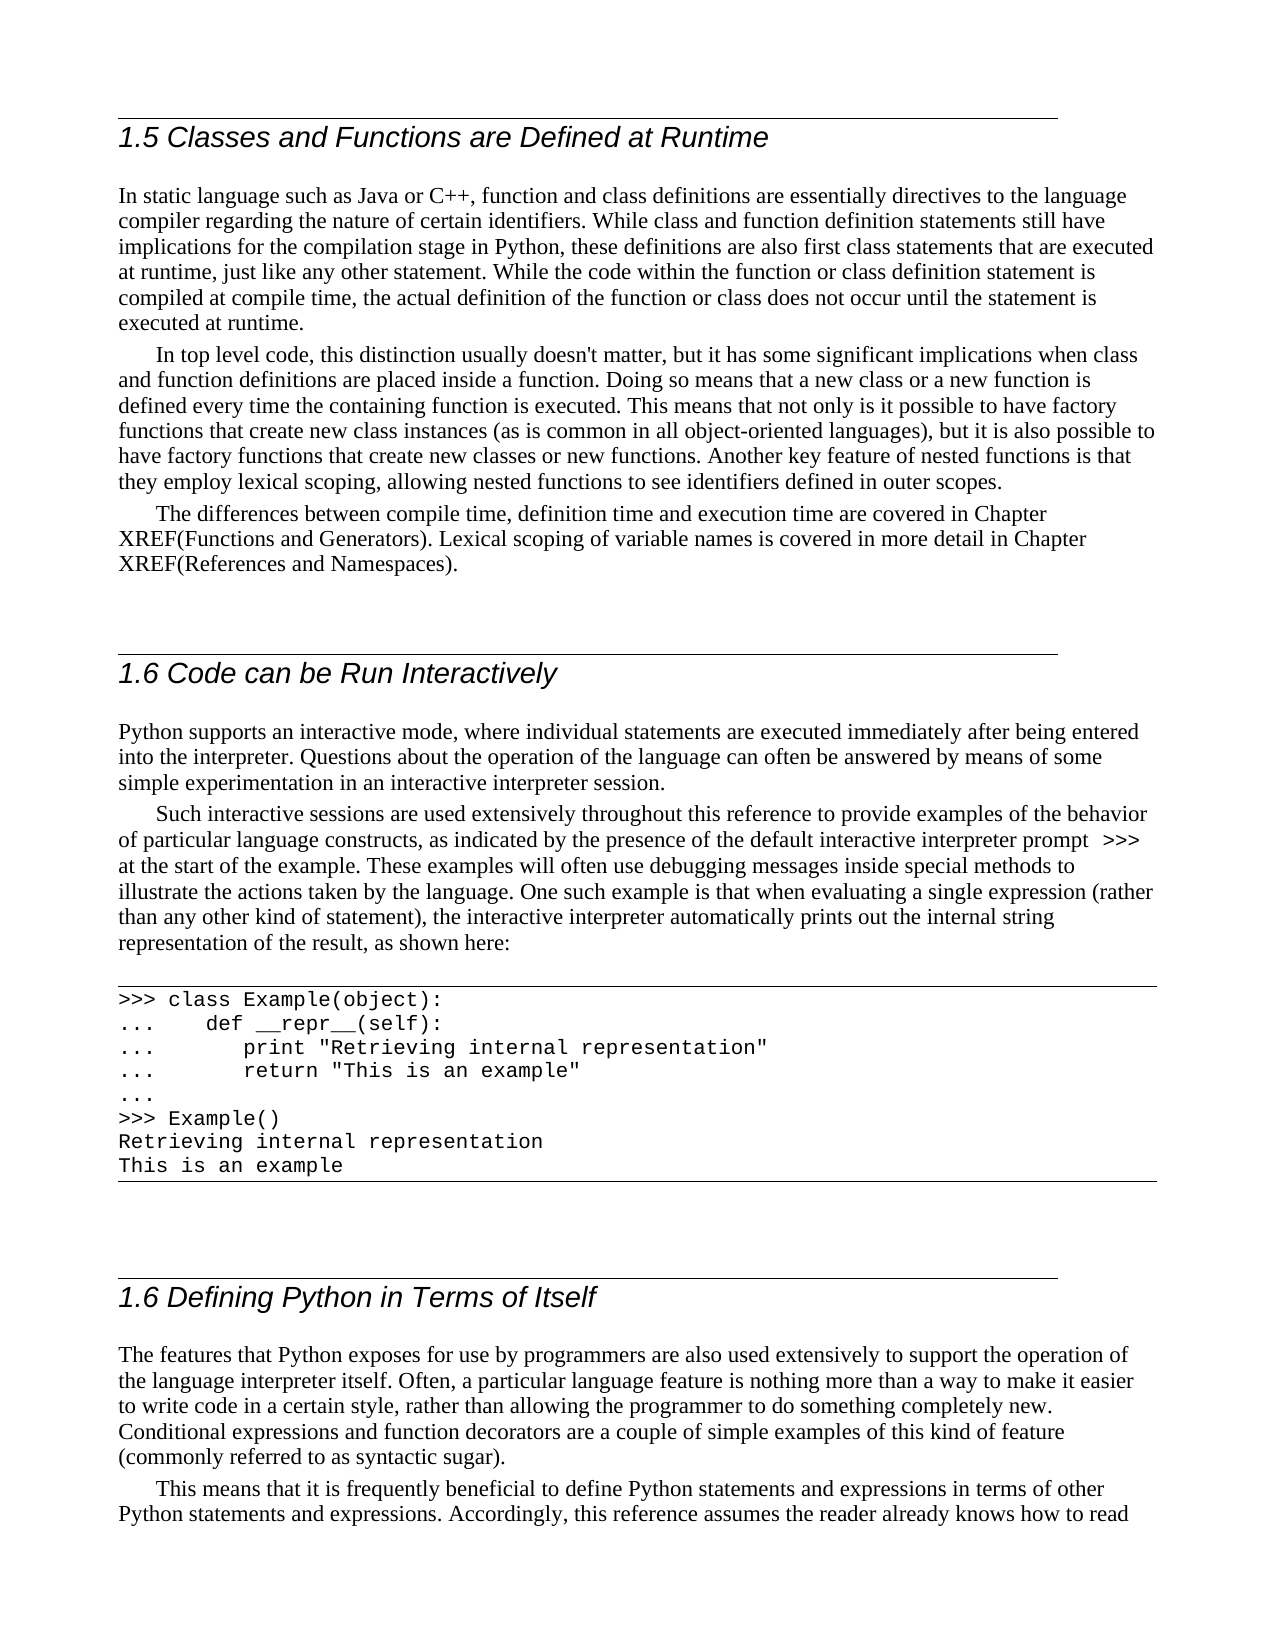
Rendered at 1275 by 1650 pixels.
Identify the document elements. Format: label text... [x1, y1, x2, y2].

text In static language such as Java or C++, function and class definitions are essentially directives to the language compiler regarding the nature of certain identifiers. While class and function definition statements still have implications for the compilation stage in Python, these definitions are also first class statements that are executed at runtime, just like any other statement. While the code within the function or class definition statement is compiled at compile time, the actual definition of the function or class does not occur until the statement is executed at runtime. [118, 183, 1157, 336]
text Python supports an interactive mode, where individual statements are executed immediately after being entered into the interpreter. Questions about the operation of the language can often be answered by means of some simple experimentation in an interactive interpreter session. [118, 719, 1157, 795]
text This means that it is frequently beneficial to define Python statements and expressions in terms of other Python statements and expressions. Accordingly, this reference assumes the reader already knows how to read [118, 1476, 1157, 1527]
text Such interactive sessions are used extensively throughout this reference to provide examples of the behavior of particular language constructs, as indicated by the presence of the default interactive interpreter prompt >>> at the start of the example. These examples will often use debugging messages inside special methods to illustrate the actions taken by the language. One such example is that when evaluating a single expression (rather than any other kind of statement), the interactive interpreter automatically prints out the internal string representation of the result, as shown here: [118, 801, 1157, 955]
text Retrieving internal representation [118, 1131, 1157, 1155]
subtitle 1.5 Classes and Functions are Defined at Runtime [118, 119, 1058, 154]
text The features that Python exposes for use by programmers are also used extensively to support the operation of the language interpreter itself. Often, a particular language feature is nothing more than a way to make it easier to write code in a certain style, rather than allowing the programmer to do something completely new. Conditional expressions and function decorators are a couple of simple examples of this kind of feature (commonly referred to as syntactic sugar). [118, 1342, 1157, 1469]
text ... def __repr__(self): [118, 1013, 1157, 1037]
text ... print "Retrieving internal representation" [118, 1037, 1157, 1060]
subtitle 1.6 Code can be Run Interactively [118, 655, 1058, 689]
subtitle 1.6 Defining Python in Terms of Itself [118, 1279, 1058, 1313]
text In top level code, this distinction usually doesn't matter, but it has some significant implications when class and function definitions are placed inside a function. Doing so means that a new class or a new function is defined every time the containing function is executed. This means that not only is it possible to have factory functions that create new class instances (as is common in all object-oriented languages), but it is also possible to have factory functions that create new classes or new functions. Another key feature of nested functions is that they employ lexical scoping, allowing nested functions to see identifiers defined in outer scopes. [118, 342, 1157, 494]
text This is an example [118, 1155, 1157, 1181]
text ... [118, 1084, 1157, 1108]
text The differences between compile time, definition time and execution time are covered in Chapter XREF(Functions and Generators). Lexical scoping of variable names is covered in more detail in Chapter XREF(References and Namespaces). [118, 501, 1157, 577]
text >>> Example() [118, 1108, 1157, 1131]
text ... return "This is an example" [118, 1060, 1157, 1084]
text >>> class Example(object): [118, 987, 1157, 1013]
